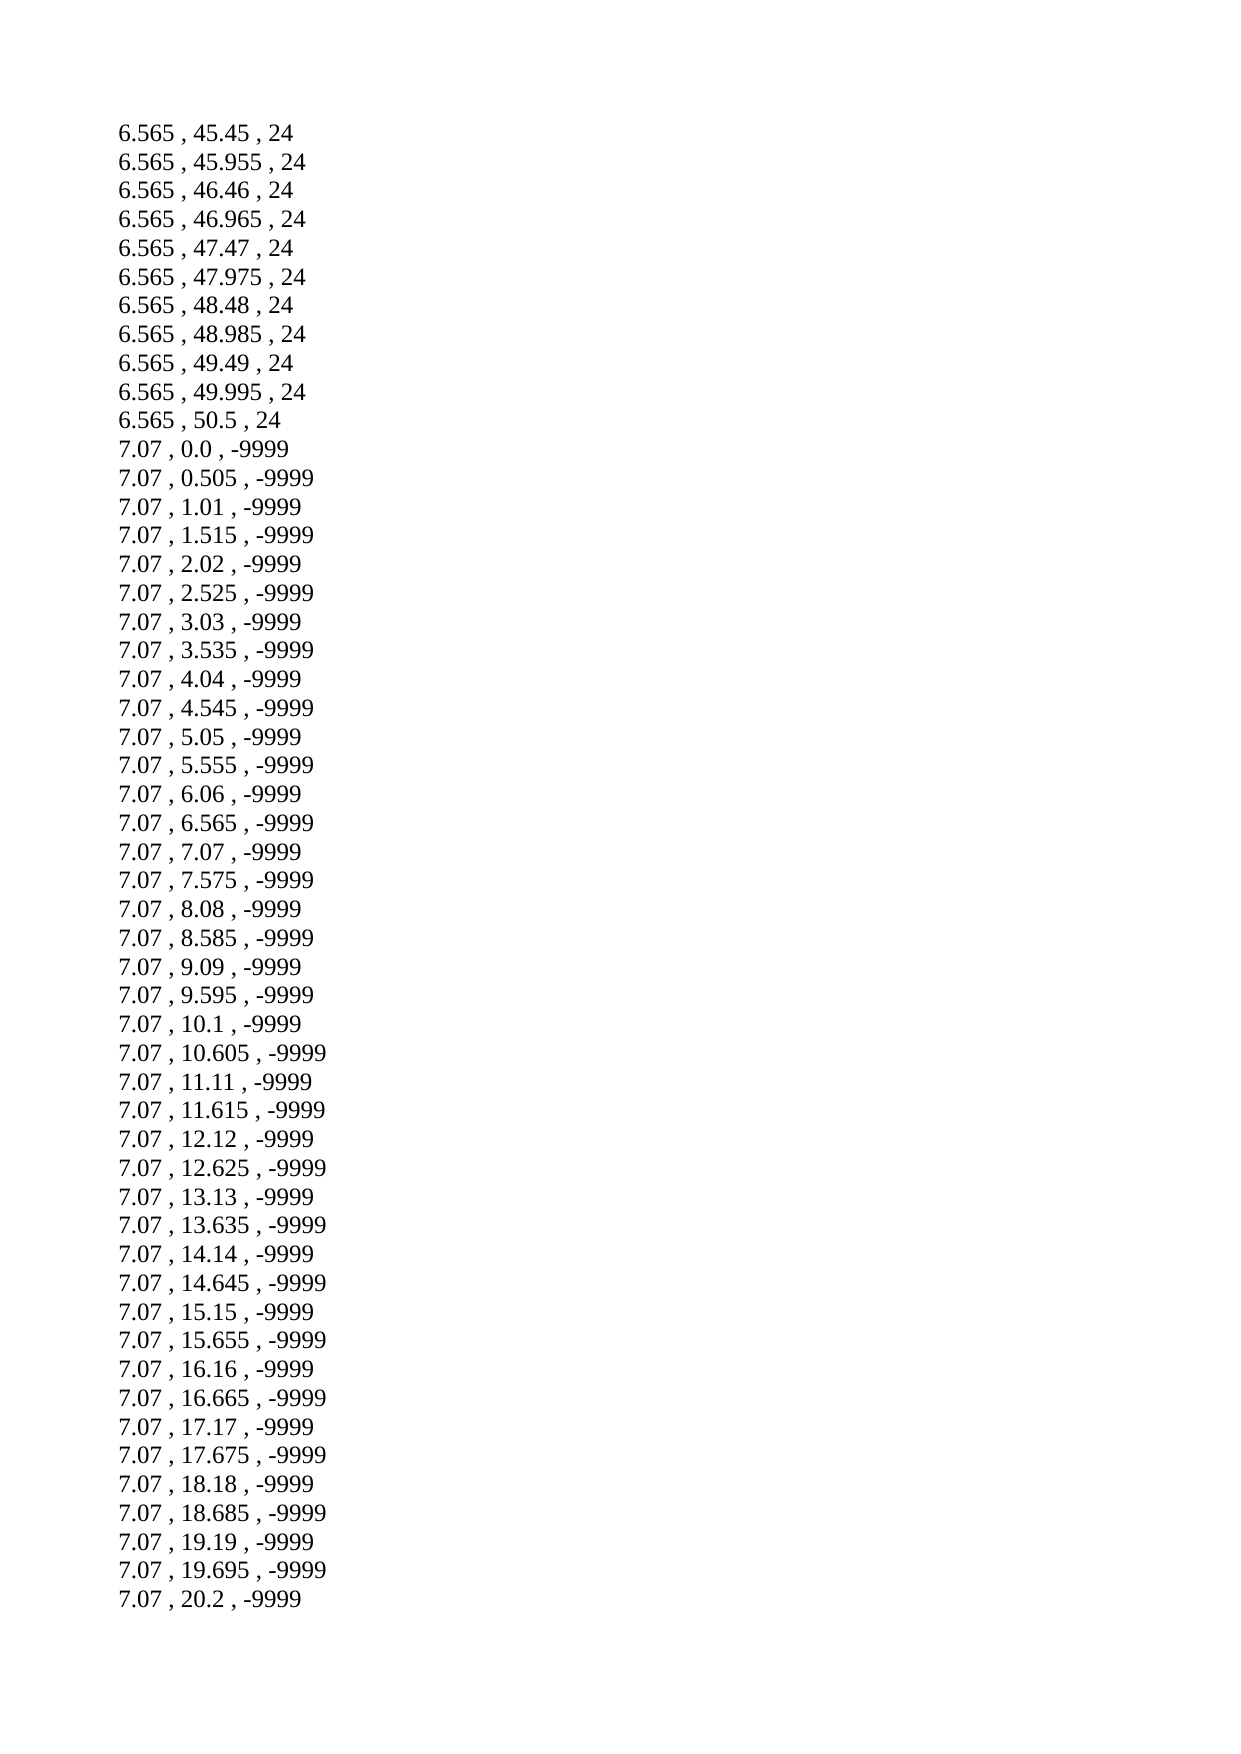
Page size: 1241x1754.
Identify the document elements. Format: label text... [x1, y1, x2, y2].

text 7.07 , 3.535 , -9999 [118, 636, 1122, 664]
text 7.07 , 4.545 , -9999 [118, 693, 1122, 722]
text 7.07 , 19.19 , -9999 [118, 1527, 1122, 1556]
text 7.07 , 13.13 , -9999 [118, 1182, 1122, 1211]
text 7.07 , 16.16 , -9999 [118, 1354, 1122, 1383]
text 6.565 , 48.48 , 24 [118, 291, 1122, 319]
text 6.565 , 46.965 , 24 [118, 204, 1122, 233]
text 7.07 , 6.565 , -9999 [118, 808, 1122, 837]
text 7.07 , 14.14 , -9999 [118, 1239, 1122, 1268]
text 7.07 , 8.585 , -9999 [118, 923, 1122, 952]
text 7.07 , 2.02 , -9999 [118, 549, 1122, 578]
text 6.565 , 47.975 , 24 [118, 262, 1122, 291]
text 6.565 , 48.985 , 24 [118, 319, 1122, 348]
text 7.07 , 9.595 , -9999 [118, 981, 1122, 1009]
text 7.07 , 12.12 , -9999 [118, 1124, 1122, 1153]
text 7.07 , 1.515 , -9999 [118, 521, 1122, 549]
text 7.07 , 14.645 , -9999 [118, 1268, 1122, 1297]
text 7.07 , 3.03 , -9999 [118, 607, 1122, 636]
text 7.07 , 5.555 , -9999 [118, 751, 1122, 779]
text 7.07 , 0.505 , -9999 [118, 463, 1122, 492]
text 7.07 , 1.01 , -9999 [118, 492, 1122, 521]
text 7.07 , 17.17 , -9999 [118, 1412, 1122, 1441]
text 7.07 , 11.615 , -9999 [118, 1096, 1122, 1124]
text 7.07 , 20.2 , -9999 [118, 1584, 1122, 1613]
text 6.565 , 50.5 , 24 [118, 406, 1122, 434]
text 7.07 , 18.685 , -9999 [118, 1498, 1122, 1527]
text 7.07 , 13.635 , -9999 [118, 1211, 1122, 1239]
text 6.565 , 47.47 , 24 [118, 233, 1122, 262]
text 6.565 , 49.49 , 24 [118, 348, 1122, 377]
text 7.07 , 12.625 , -9999 [118, 1153, 1122, 1182]
text 6.565 , 45.955 , 24 [118, 147, 1122, 176]
text 7.07 , 9.09 , -9999 [118, 952, 1122, 981]
text 7.07 , 15.15 , -9999 [118, 1297, 1122, 1326]
text 7.07 , 10.605 , -9999 [118, 1038, 1122, 1067]
text 7.07 , 19.695 , -9999 [118, 1556, 1122, 1584]
text 7.07 , 0.0 , -9999 [118, 434, 1122, 463]
text 7.07 , 16.665 , -9999 [118, 1383, 1122, 1412]
text 7.07 , 17.675 , -9999 [118, 1441, 1122, 1469]
text 7.07 , 11.11 , -9999 [118, 1067, 1122, 1096]
text 6.565 , 45.45 , 24 [118, 118, 1122, 147]
text 7.07 , 2.525 , -9999 [118, 578, 1122, 607]
text 7.07 , 7.07 , -9999 [118, 837, 1122, 866]
text 7.07 , 8.08 , -9999 [118, 894, 1122, 923]
text 6.565 , 49.995 , 24 [118, 377, 1122, 406]
text 6.565 , 46.46 , 24 [118, 176, 1122, 204]
text 7.07 , 7.575 , -9999 [118, 866, 1122, 894]
text 7.07 , 10.1 , -9999 [118, 1009, 1122, 1038]
text 7.07 , 5.05 , -9999 [118, 722, 1122, 751]
text 7.07 , 15.655 , -9999 [118, 1326, 1122, 1354]
text 7.07 , 6.06 , -9999 [118, 779, 1122, 808]
text 7.07 , 18.18 , -9999 [118, 1469, 1122, 1498]
text 7.07 , 4.04 , -9999 [118, 664, 1122, 693]
